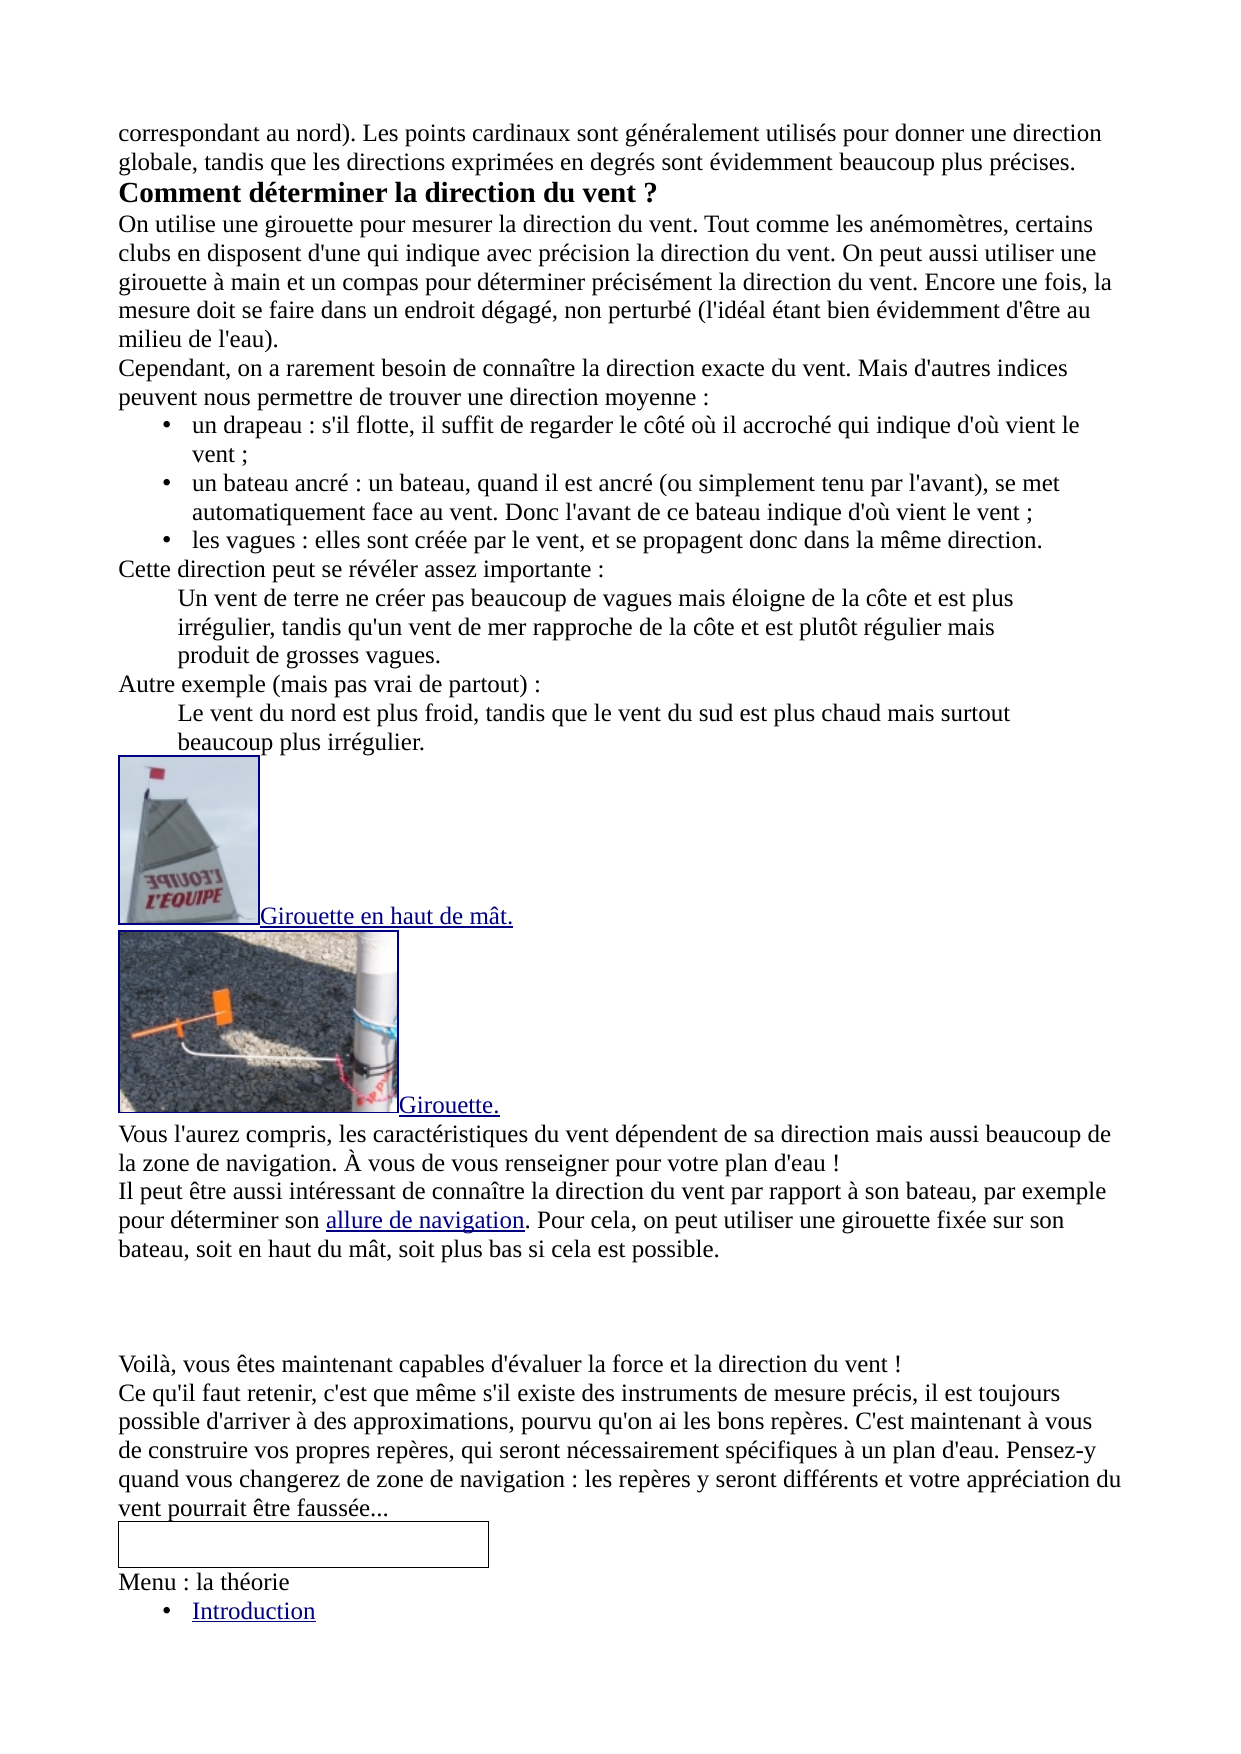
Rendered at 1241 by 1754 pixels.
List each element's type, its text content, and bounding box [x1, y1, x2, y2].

subtitle Comment déterminer la direction du vent ? [118, 176, 1122, 209]
list les vagues : elles sont créée par le vent, et se propagent donc dans la même direction. [162, 525, 1122, 554]
text Girouette en haut de mât. [118, 755, 1122, 930]
text On utilise une girouette pour mesurer la direction du vent. Tout comme les anémomètres, certains clubs en disposent d'une qui indique avec précision la direction du vent. On peut aussi utiliser une girouette à main et un compas pour déterminer précisément la direction du vent. Encore une fois, la mesure doit se faire dans un endroit dégagé, non perturbé (l'idéal étant bien évidemment d'être au milieu de l'eau). [118, 209, 1122, 353]
text Autre exemple (mais pas vrai de partout) : [118, 669, 1122, 698]
text Le vent du nord est plus froid, tandis que le vent du sud est plus chaud mais surtout beaucoup plus irrégulier. [177, 698, 1063, 755]
text Ce qu'il faut retenir, c'est que même s'il existe des instruments de mesure précis, il est toujours possible d'arriver à des approximations, pourvu qu'on ai les bons repères. C'est maintenant à vous de construire vos propres repères, qui seront nécessairement spécifiques à un plan d'eau. Pensez-y quand vous changerez de zone de navigation : les repères y seront différents et votre appréciation du vent pourrait être faussée... [118, 1378, 1122, 1521]
text Cette direction peut se révéler assez importante : [118, 554, 1122, 583]
text Cependant, on a rarement besoin de connaître la direction exacte du vent. Mais d'autres indices peuvent nous permettre de trouver une direction moyenne : [118, 353, 1122, 410]
text Vous l'aurez compris, les caractéristiques du vent dépendent de sa direction mais aussi beaucoup de la zone de navigation. À vous de vous renseigner pour votre plan d'eau ! [118, 1119, 1122, 1176]
picture [120, 757, 258, 923]
list un drapeau : s'il flotte, il suffit de regarder le côté où il accroché qui indique d'où vient le vent ; [162, 410, 1122, 468]
text Un vent de terre ne créer pas beaucoup de vagues mais éloigne de la côte et est plus irrégulier, tandis qu'un vent de mer rapproche de la côte et est plutôt régulier mais produit de grosses vagues. [177, 583, 1063, 669]
text Il peut être aussi intéressant de connaître la direction du vent par rapport à son bateau, par exemple pour déterminer son allure de navigation. Pour cela, on peut utiliser une girouette fixée sur son bateau, soit en haut du mât, soit plus bas si cela est possible. [118, 1176, 1122, 1263]
text Girouette. [118, 930, 1122, 1119]
list un bateau ancré : un bateau, quand il est ancré (ou simplement tenu par l'avant), se met automatiquement face au vent. Donc l'avant de ce bateau indique d'où vient le vent ; [162, 468, 1122, 525]
list Introduction [162, 1596, 1122, 1625]
text correspondant au nord). Les points cardinaux sont généralement utilisés pour donner une direction globale, tandis que les directions exprimées en degrés sont évidemment beaucoup plus précises. [118, 118, 1122, 176]
picture [120, 932, 397, 1112]
text Voilà, vous êtes maintenant capables d'évaluer la force et la direction du vent ! [118, 1349, 1122, 1378]
text Menu : la théorie [118, 1567, 1122, 1596]
